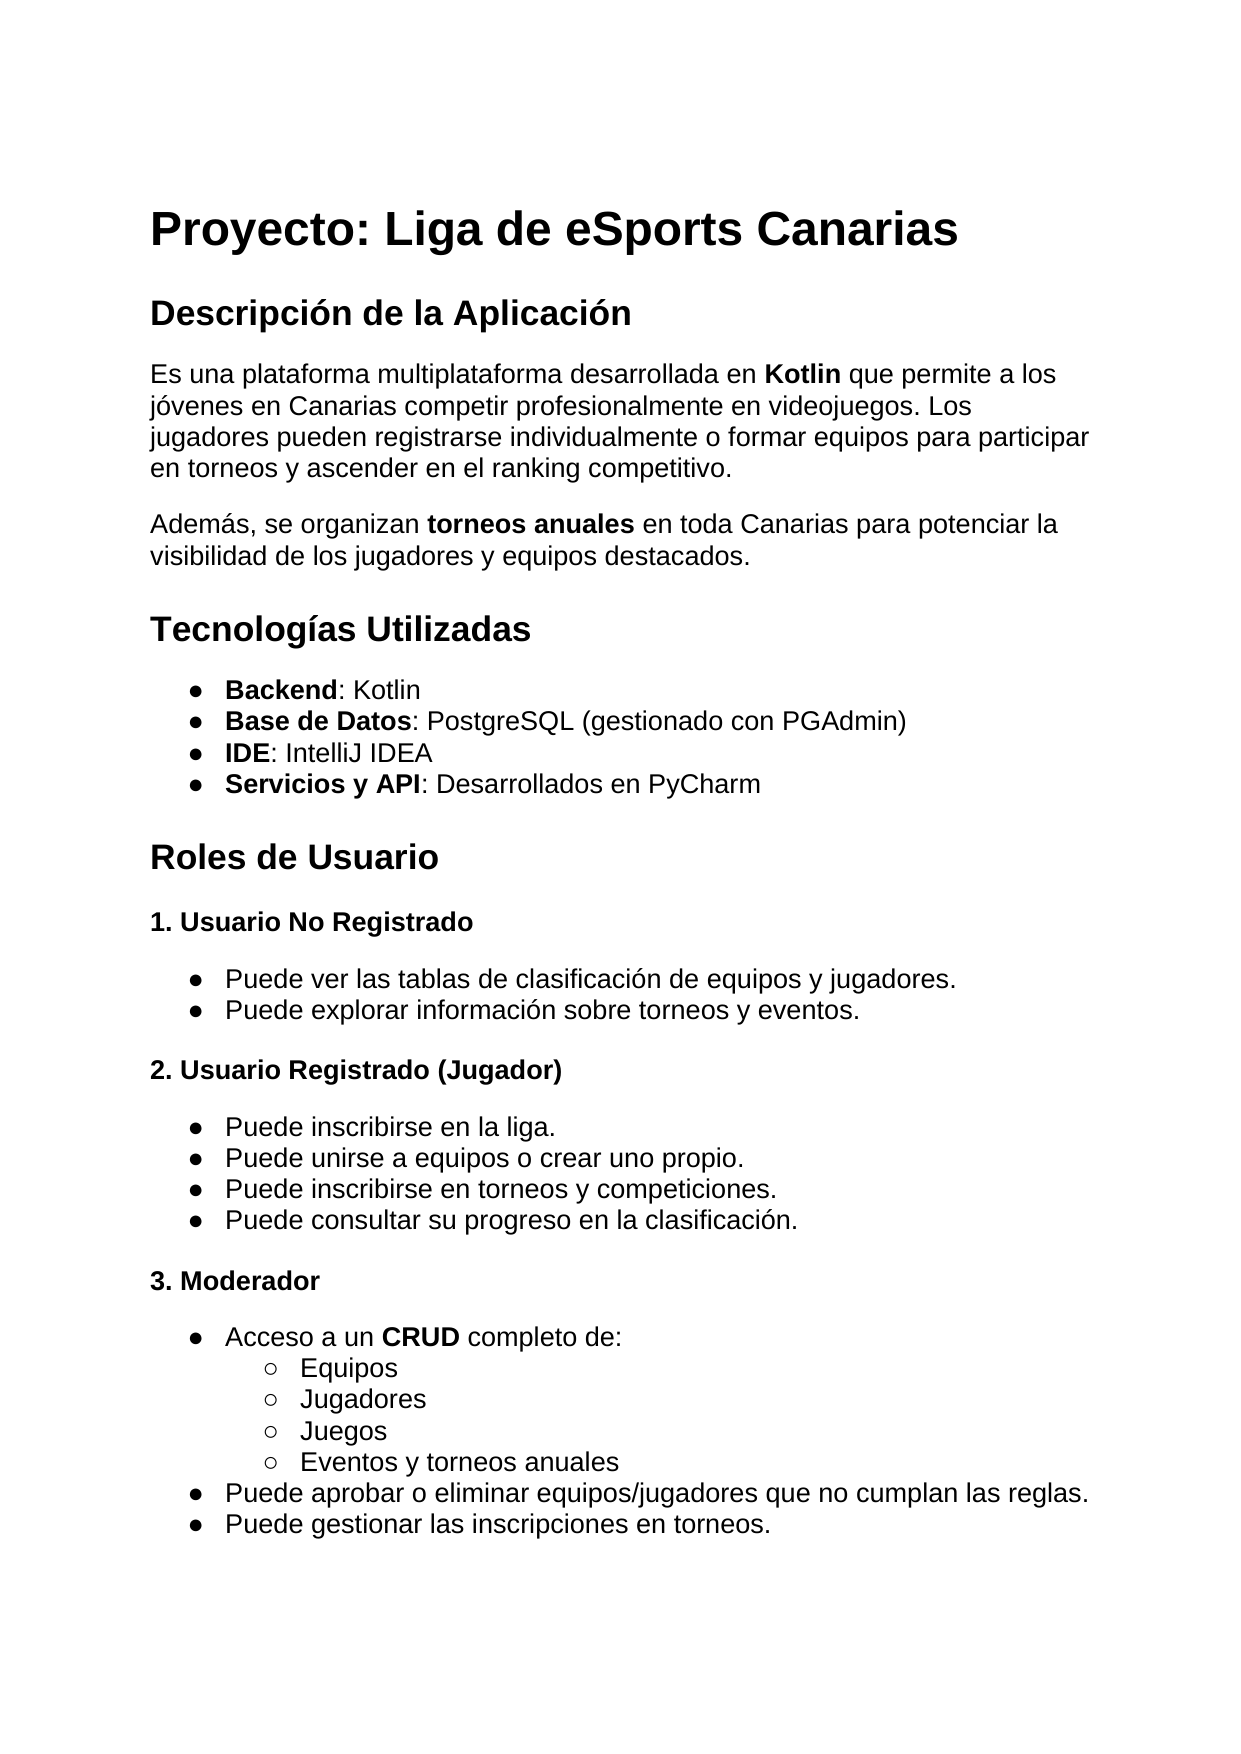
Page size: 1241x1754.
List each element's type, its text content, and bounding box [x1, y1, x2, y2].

list Puede ver las tablas de clasificación de equipos y jugadores. [187, 963, 1090, 994]
list Juegos [262, 1415, 1090, 1446]
subtitle Proyecto: Liga de eSports Canarias [150, 200, 1090, 255]
subtitle 2. Usuario Registrado (Jugador) [150, 1054, 1090, 1086]
list Puede inscribirse en torneos y competiciones. [187, 1173, 1090, 1204]
text Es una plataforma multiplataforma desarrollada en Kotlin que permite a los jóvenes en Canarias competir profesionalmente en videojuegos. Los jugadores pueden registrarse individualmente o formar equipos para participar en torneos y ascender en el ranking competitivo. [150, 358, 1090, 483]
subtitle Descripción de la Aplicación [150, 293, 1090, 333]
list IDE: IntelliJ IDEA [187, 737, 1090, 768]
list Acceso a un CRUD completo de: [187, 1321, 1090, 1352]
list Servicios y API: Desarrollados en PyCharm [187, 768, 1090, 799]
list Base de Datos: PostgreSQL (gestionado con PGAdmin) [187, 705, 1090, 737]
list Puede explorar información sobre torneos y eventos. [187, 994, 1090, 1025]
list Puede consultar su progreso en la clasificación. [187, 1204, 1090, 1236]
list Puede unirse a equipos o crear uno propio. [187, 1142, 1090, 1173]
list Puede gestionar las inscripciones en torneos. [187, 1508, 1090, 1540]
subtitle Tecnologías Utilizadas [150, 608, 1090, 649]
text Además, se organizan torneos anuales en toda Canarias para potenciar la visibilidad de los jugadores y equipos destacados. [150, 508, 1090, 571]
list Eventos y torneos anuales [262, 1446, 1090, 1477]
subtitle Roles de Usuario [150, 837, 1090, 877]
list Backend: Kotlin [187, 674, 1090, 705]
list Jugadores [262, 1383, 1090, 1415]
subtitle 1. Usuario No Registrado [150, 906, 1090, 938]
list Puede aprobar o eliminar equipos/jugadores que no cumplan las reglas. [187, 1477, 1090, 1508]
subtitle 3. Moderador [150, 1265, 1090, 1296]
list Equipos [262, 1352, 1090, 1383]
list Puede inscribirse en la liga. [187, 1111, 1090, 1142]
